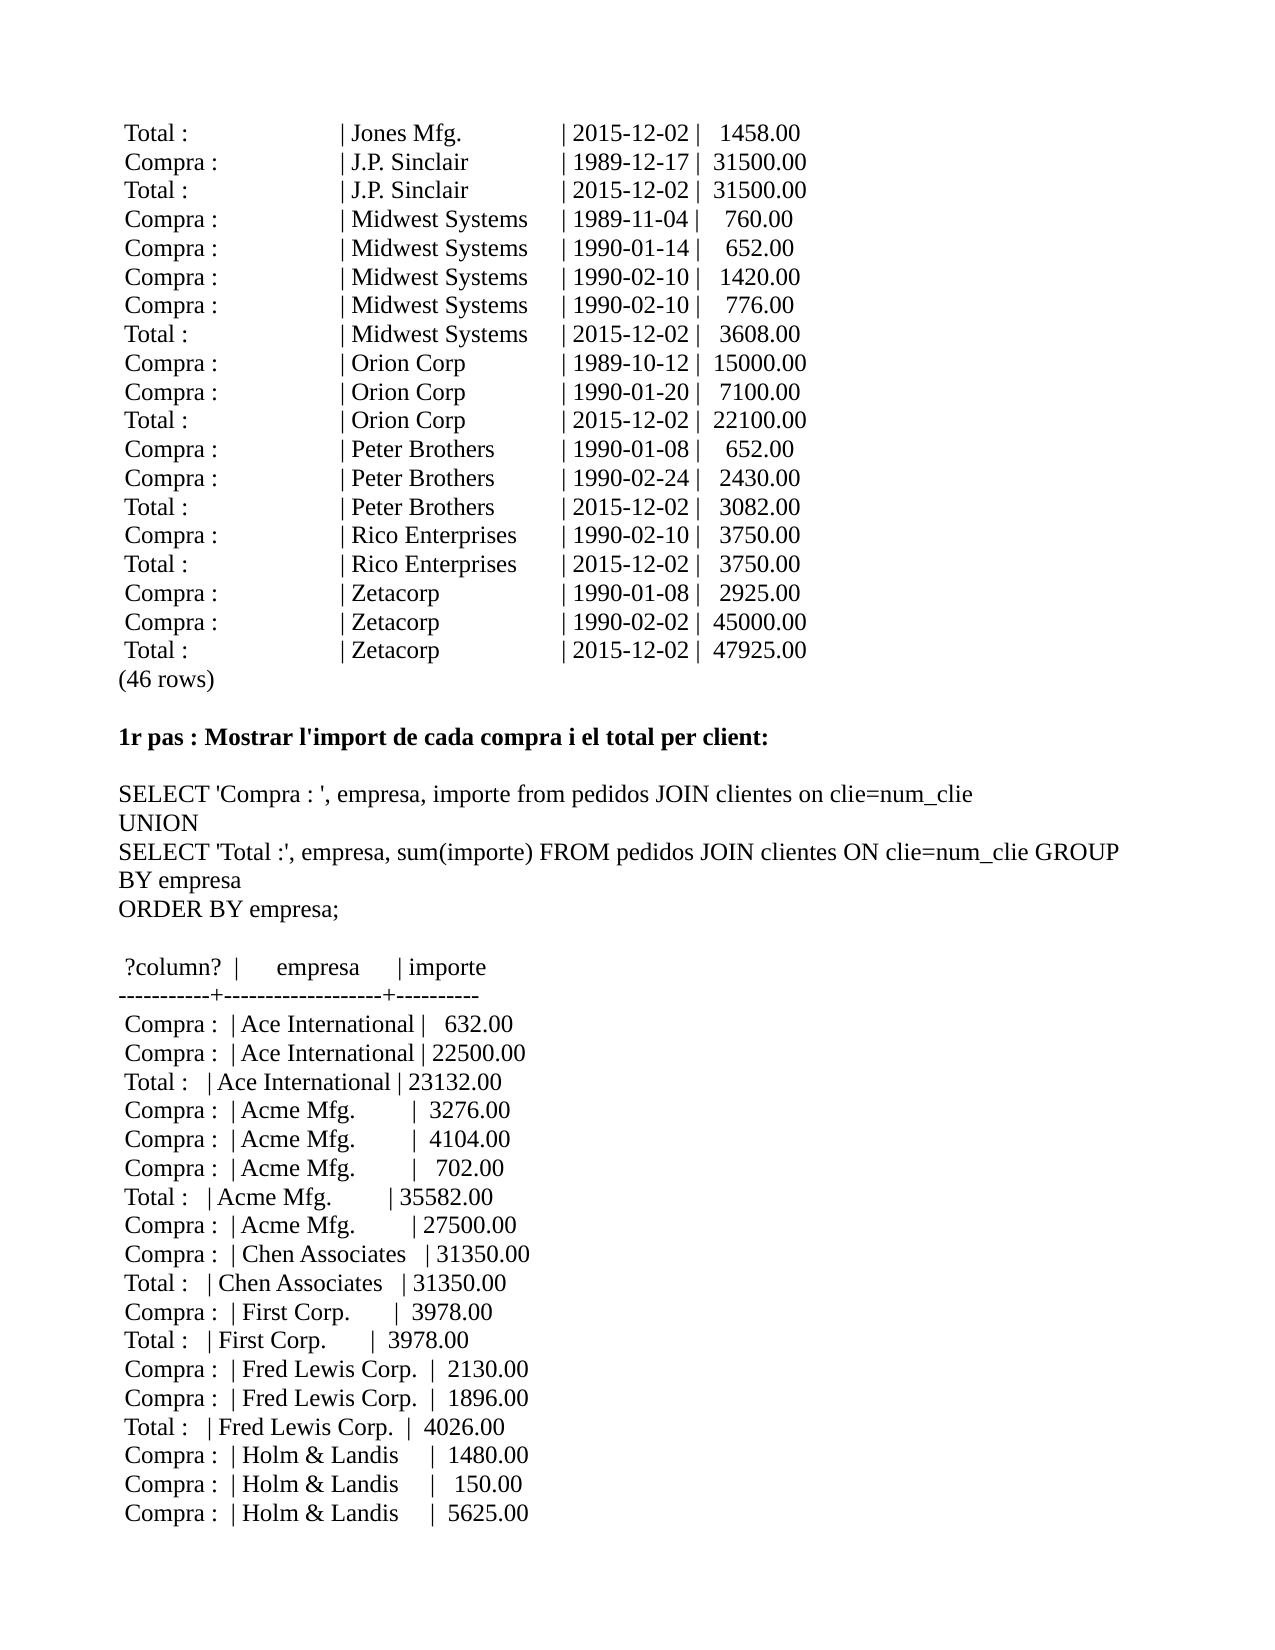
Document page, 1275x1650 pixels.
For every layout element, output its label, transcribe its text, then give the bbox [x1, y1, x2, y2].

text Total : | Zetacorp | 2015-12-02 | 47925.00 [118, 636, 1157, 664]
text Compra : | Holm & Landis | 1480.00 [118, 1441, 1157, 1469]
text Total : | Fred Lewis Corp. | 4026.00 [118, 1412, 1157, 1441]
text Total : | Midwest Systems | 2015-12-02 | 3608.00 [118, 319, 1157, 348]
text Compra : | Acme Mfg. | 702.00 [118, 1153, 1157, 1182]
text Total : | Ace International | 23132.00 [118, 1067, 1157, 1096]
text -----------+-------------------+---------- [118, 981, 1157, 1009]
text Total : | Orion Corp | 2015-12-02 | 22100.00 [118, 406, 1157, 434]
text Compra : | Acme Mfg. | 3276.00 [118, 1096, 1157, 1124]
text Compra : | Midwest Systems | 1990-02-10 | 776.00 [118, 291, 1157, 319]
text Total : | J.P. Sinclair | 2015-12-02 | 31500.00 [118, 176, 1157, 204]
text Compra : | Zetacorp | 1990-02-02 | 45000.00 [118, 607, 1157, 636]
text Compra : | Orion Corp | 1990-01-20 | 7100.00 [118, 377, 1157, 406]
text Compra : | Ace International | 632.00 [118, 1009, 1157, 1038]
text Total : | First Corp. | 3978.00 [118, 1326, 1157, 1354]
text Compra : | Midwest Systems | 1989-11-04 | 760.00 [118, 204, 1157, 233]
text ORDER BY empresa; [118, 894, 1157, 923]
text Total : | Peter Brothers | 2015-12-02 | 3082.00 [118, 492, 1157, 521]
text Total : | Acme Mfg. | 35582.00 [118, 1182, 1157, 1211]
text UNION [118, 808, 1157, 837]
text Total : | Jones Mfg. | 2015-12-02 | 1458.00 [118, 118, 1157, 147]
text Compra : | Ace International | 22500.00 [118, 1038, 1157, 1067]
text Compra : | Peter Brothers | 1990-01-08 | 652.00 [118, 434, 1157, 463]
text Compra : | First Corp. | 3978.00 [118, 1297, 1157, 1326]
text Compra : | Midwest Systems | 1990-01-14 | 652.00 [118, 233, 1157, 262]
text Compra : | Midwest Systems | 1990-02-10 | 1420.00 [118, 262, 1157, 291]
text Compra : | Holm & Landis | 150.00 [118, 1469, 1157, 1498]
text Compra : | Holm & Landis | 5625.00 [118, 1498, 1157, 1527]
text Compra : | Peter Brothers | 1990-02-24 | 2430.00 [118, 463, 1157, 492]
text (46 rows) [118, 664, 1157, 693]
text ?column? | empresa | importe [118, 952, 1157, 981]
text Compra : | Zetacorp | 1990-01-08 | 2925.00 [118, 578, 1157, 607]
text Compra : | Rico Enterprises | 1990-02-10 | 3750.00 [118, 521, 1157, 549]
text SELECT 'Compra : ', empresa, importe from pedidos JOIN clientes on clie=num_clie [118, 779, 1157, 808]
text SELECT 'Total :', empresa, sum(importe) FROM pedidos JOIN clientes ON clie=num_clie GROUP BY empresa [118, 837, 1157, 894]
text Compra : | Acme Mfg. | 4104.00 [118, 1124, 1157, 1153]
text Compra : | Chen Associates | 31350.00 [118, 1239, 1157, 1268]
text 1r pas : Mostrar l'import de cada compra i el total per client: [118, 722, 1157, 751]
text Compra : | Fred Lewis Corp. | 2130.00 [118, 1354, 1157, 1383]
text Total : | Rico Enterprises | 2015-12-02 | 3750.00 [118, 549, 1157, 578]
text Compra : | Orion Corp | 1989-10-12 | 15000.00 [118, 348, 1157, 377]
text Compra : | J.P. Sinclair | 1989-12-17 | 31500.00 [118, 147, 1157, 176]
text Compra : | Acme Mfg. | 27500.00 [118, 1211, 1157, 1239]
text Compra : | Fred Lewis Corp. | 1896.00 [118, 1383, 1157, 1412]
text Total : | Chen Associates | 31350.00 [118, 1268, 1157, 1297]
